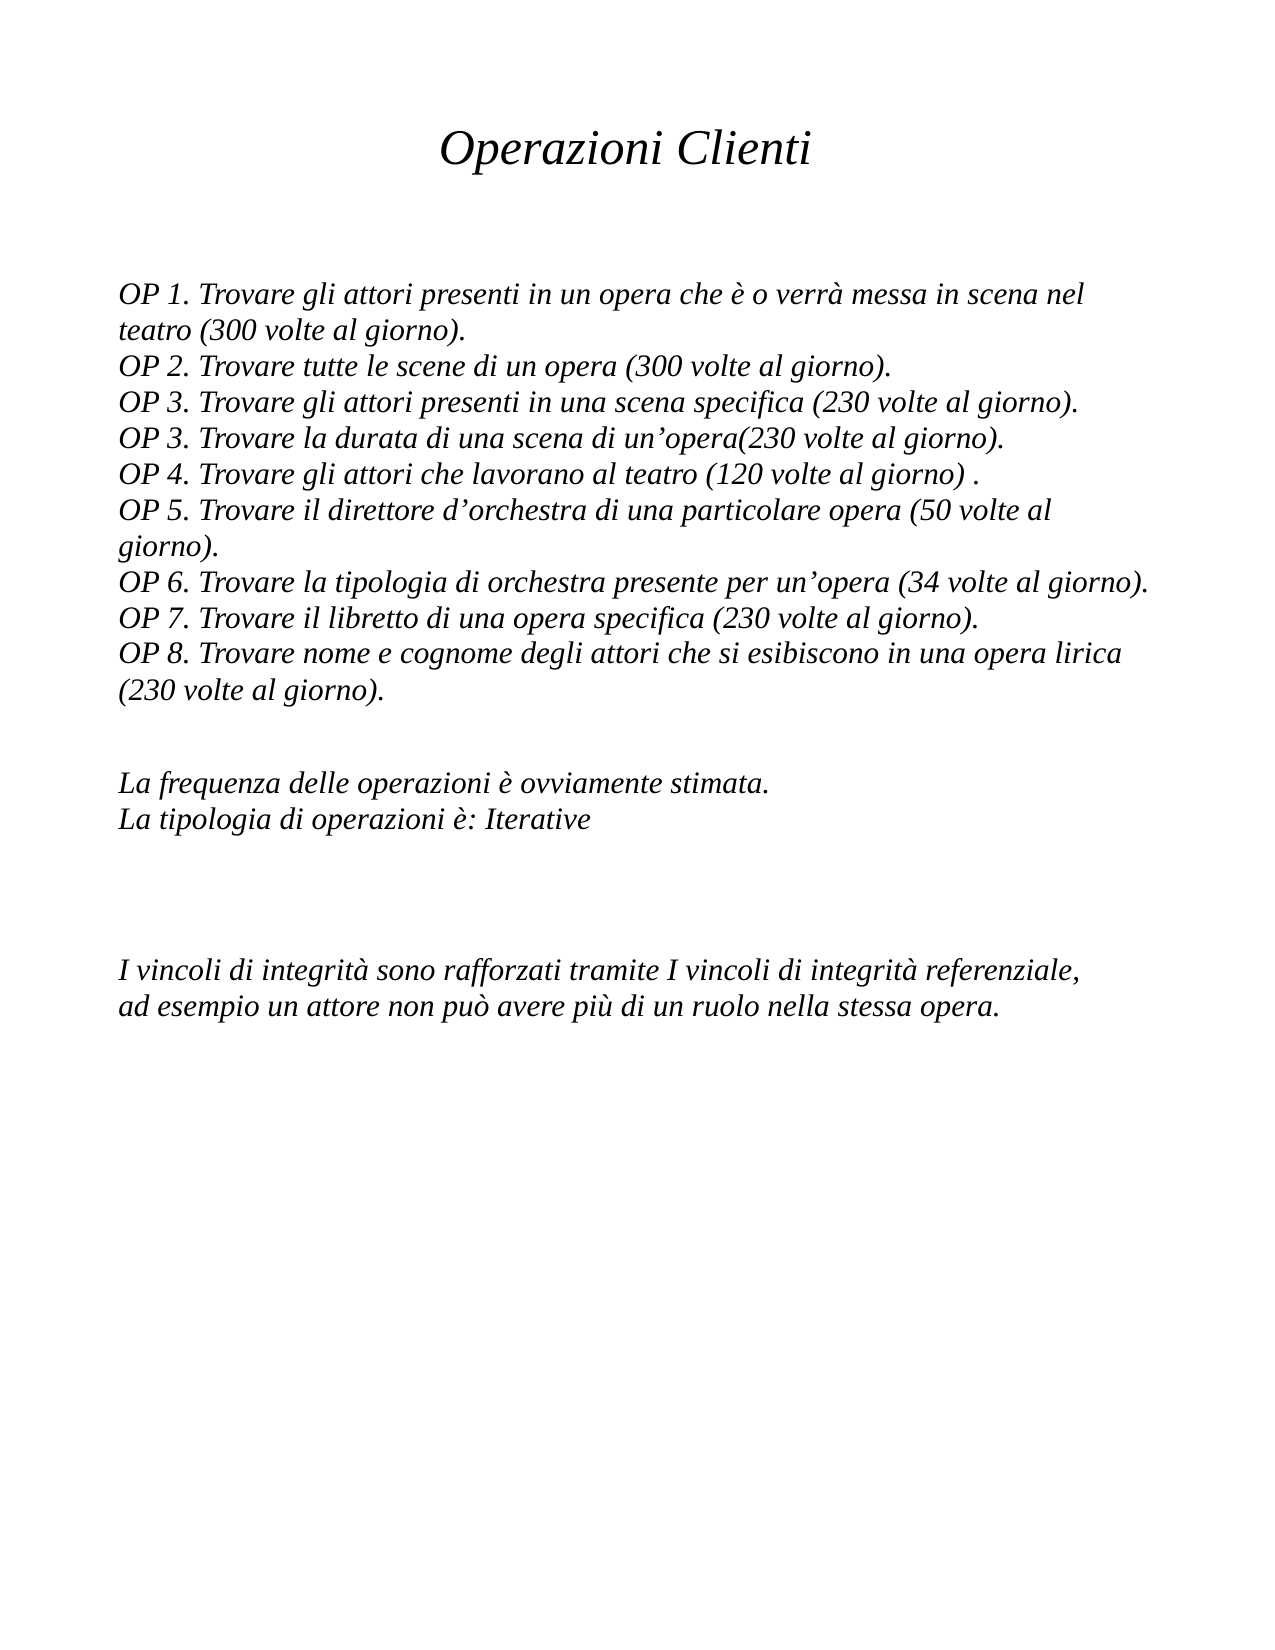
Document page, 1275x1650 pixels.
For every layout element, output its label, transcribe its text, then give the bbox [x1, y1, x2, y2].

text OP 1. Trovare gli attori presenti in un opera che è o verrà messa in scena nel teatro (300 volte al giorno). [118, 275, 1157, 347]
text OP 3. Trovare la durata di una scena di un’opera(230 volte al giorno). [118, 419, 1157, 455]
text OP 8. Trovare nome e cognome degli attori che si esibiscono in una opera lirica (230 volte al giorno). [118, 635, 1157, 707]
text OP 3. Trovare gli attori presenti in una scena specifica (230 volte al giorno). [118, 383, 1157, 419]
text ad esempio un attore non può avere più di un ruolo nella stessa opera. [118, 987, 1157, 1023]
text La frequenza delle operazioni è ovviamente stimata. [118, 764, 1157, 800]
text La tipologia di operazioni è: Iterative [118, 800, 1157, 836]
text OP 4. Trovare gli attori che lavorano al teatro (120 volte al giorno) . [118, 455, 1157, 491]
text OP 5. Trovare il direttore d’orchestra di una particolare opera (50 volte al giorno). [118, 491, 1157, 563]
text OP 7. Trovare il libretto di una opera specifica (230 volte al giorno). [118, 599, 1157, 635]
text I vincoli di integrità sono rafforzati tramite I vincoli di integrità referenziale, [118, 951, 1157, 987]
text OP 2. Trovare tutte le scene di un opera (300 volte al giorno). [118, 347, 1157, 383]
text Operazioni Clienti [118, 118, 1157, 176]
text OP 6. Trovare la tipologia di orchestra presente per un’opera (34 volte al giorno). [118, 563, 1157, 599]
